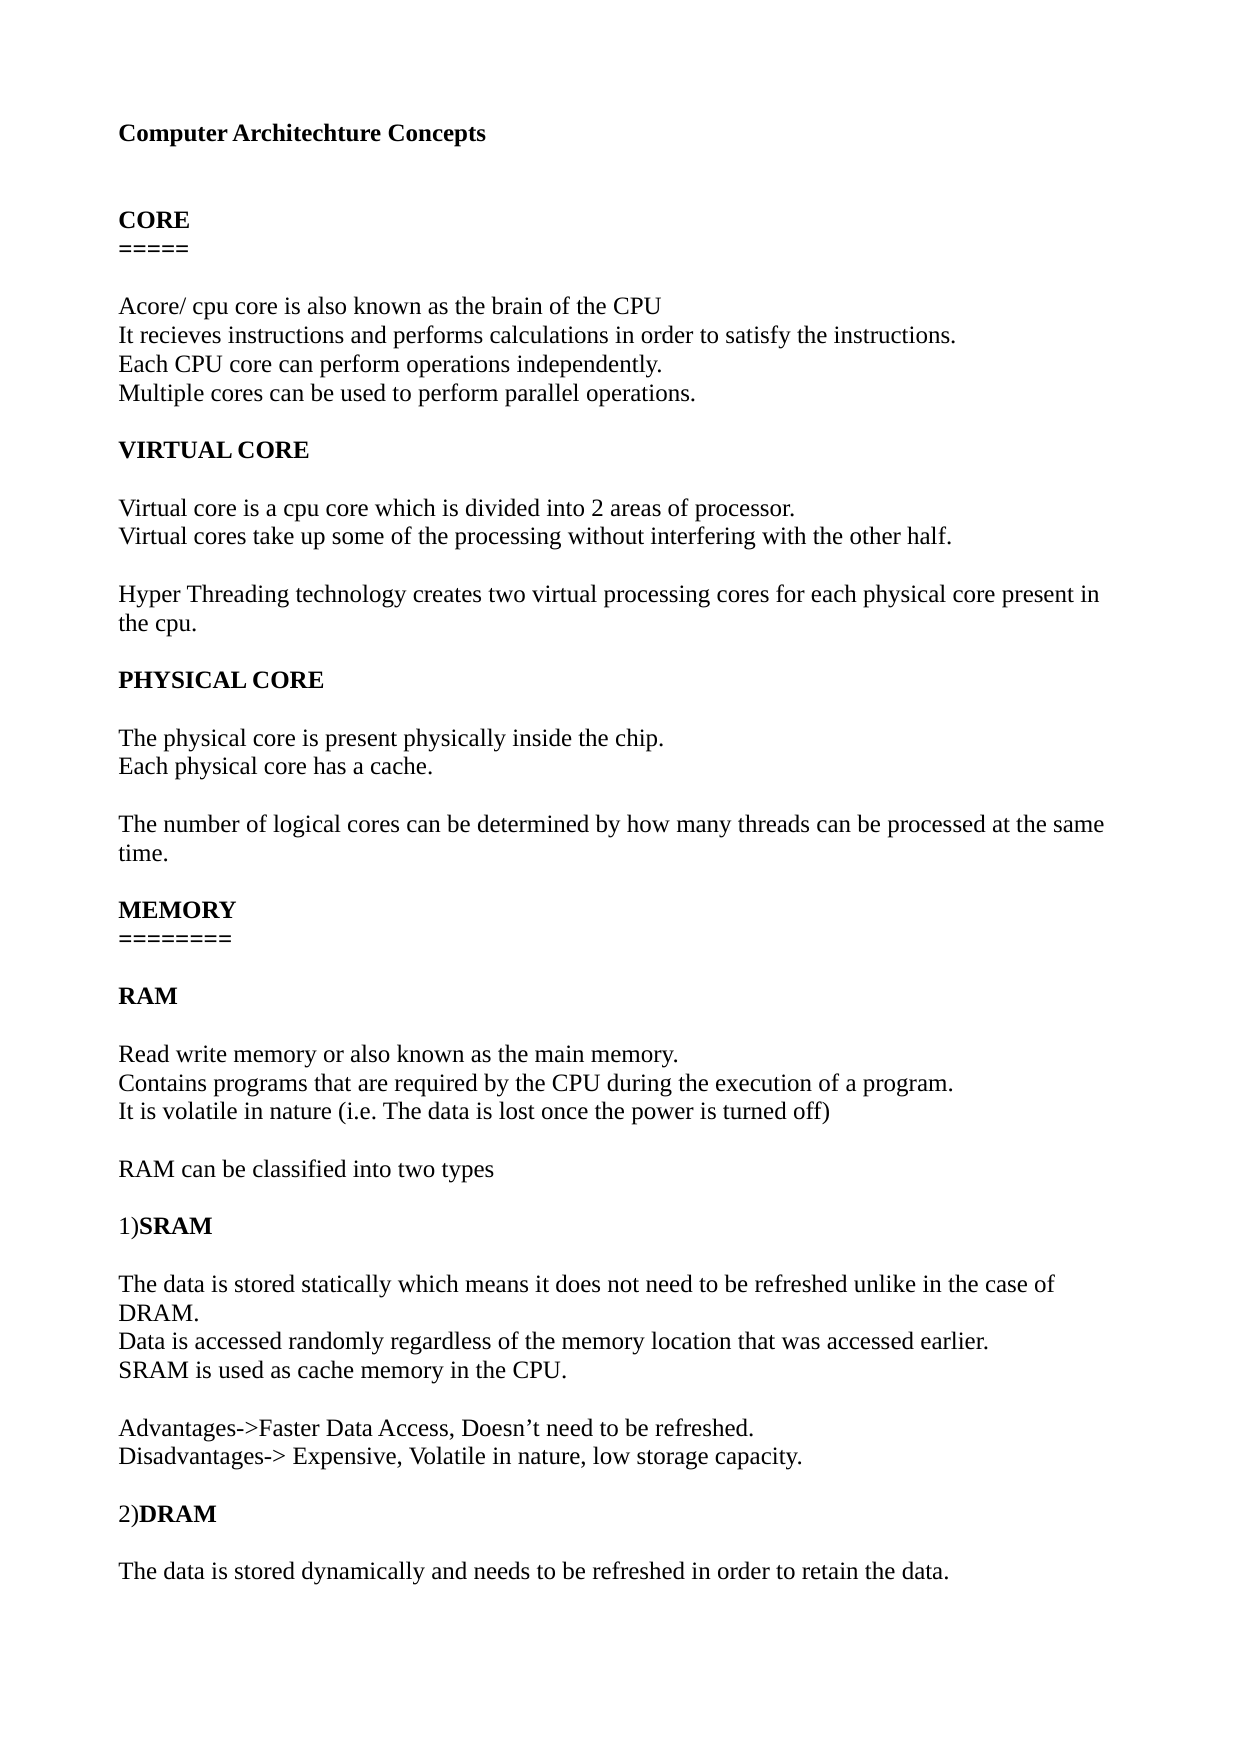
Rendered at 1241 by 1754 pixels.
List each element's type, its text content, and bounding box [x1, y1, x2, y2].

text Read write memory or also known as the main memory. [118, 1039, 1122, 1068]
text VIRTUAL CORE [118, 435, 1122, 464]
text Multiple cores can be used to perform parallel operations. [118, 378, 1122, 406]
text Advantages->Faster Data Access, Doesn’t need to be refreshed. [118, 1413, 1122, 1441]
text ===== [118, 234, 1122, 263]
text RAM [118, 981, 1122, 1010]
text The physical core is present physically inside the chip. [118, 723, 1122, 751]
text RAM can be classified into two types [118, 1154, 1122, 1183]
text 2)DRAM [118, 1499, 1122, 1528]
text The data is stored statically which means it does not need to be refreshed unlike in the case of DRAM. [118, 1269, 1122, 1326]
text Hyper Threading technology creates two virtual processing cores for each physical core present in the cpu. [118, 579, 1122, 636]
text PHYSICAL CORE [118, 665, 1122, 694]
text The number of logical cores can be determined by how many threads can be processed at the same time. [118, 809, 1122, 866]
text 1)SRAM [118, 1211, 1122, 1240]
text The data is stored dynamically and needs to be refreshed in order to retain the data. [118, 1556, 1122, 1585]
text It is volatile in nature (i.e. The data is lost once the power is turned off) [118, 1096, 1122, 1125]
text Data is accessed randomly regardless of the memory location that was accessed earlier. [118, 1326, 1122, 1355]
text It recieves instructions and performs calculations in order to satisfy the instructions. [118, 320, 1122, 349]
text MEMORY [118, 895, 1122, 924]
text Virtual core is a cpu core which is divided into 2 areas of processor. [118, 493, 1122, 521]
text Acore/ cpu core is also known as the brain of the CPU [118, 291, 1122, 320]
text SRAM is used as cache memory in the CPU. [118, 1355, 1122, 1384]
text Disadvantages-> Expensive, Volatile in nature, low storage capacity. [118, 1441, 1122, 1470]
text Contains programs that are required by the CPU during the execution of a program. [118, 1068, 1122, 1096]
text Virtual cores take up some of the processing without interfering with the other half. [118, 521, 1122, 550]
text Each physical core has a cache. [118, 751, 1122, 780]
text CORE [118, 205, 1122, 234]
text Each CPU core can perform operations independently. [118, 349, 1122, 378]
text ======== [118, 924, 1122, 953]
